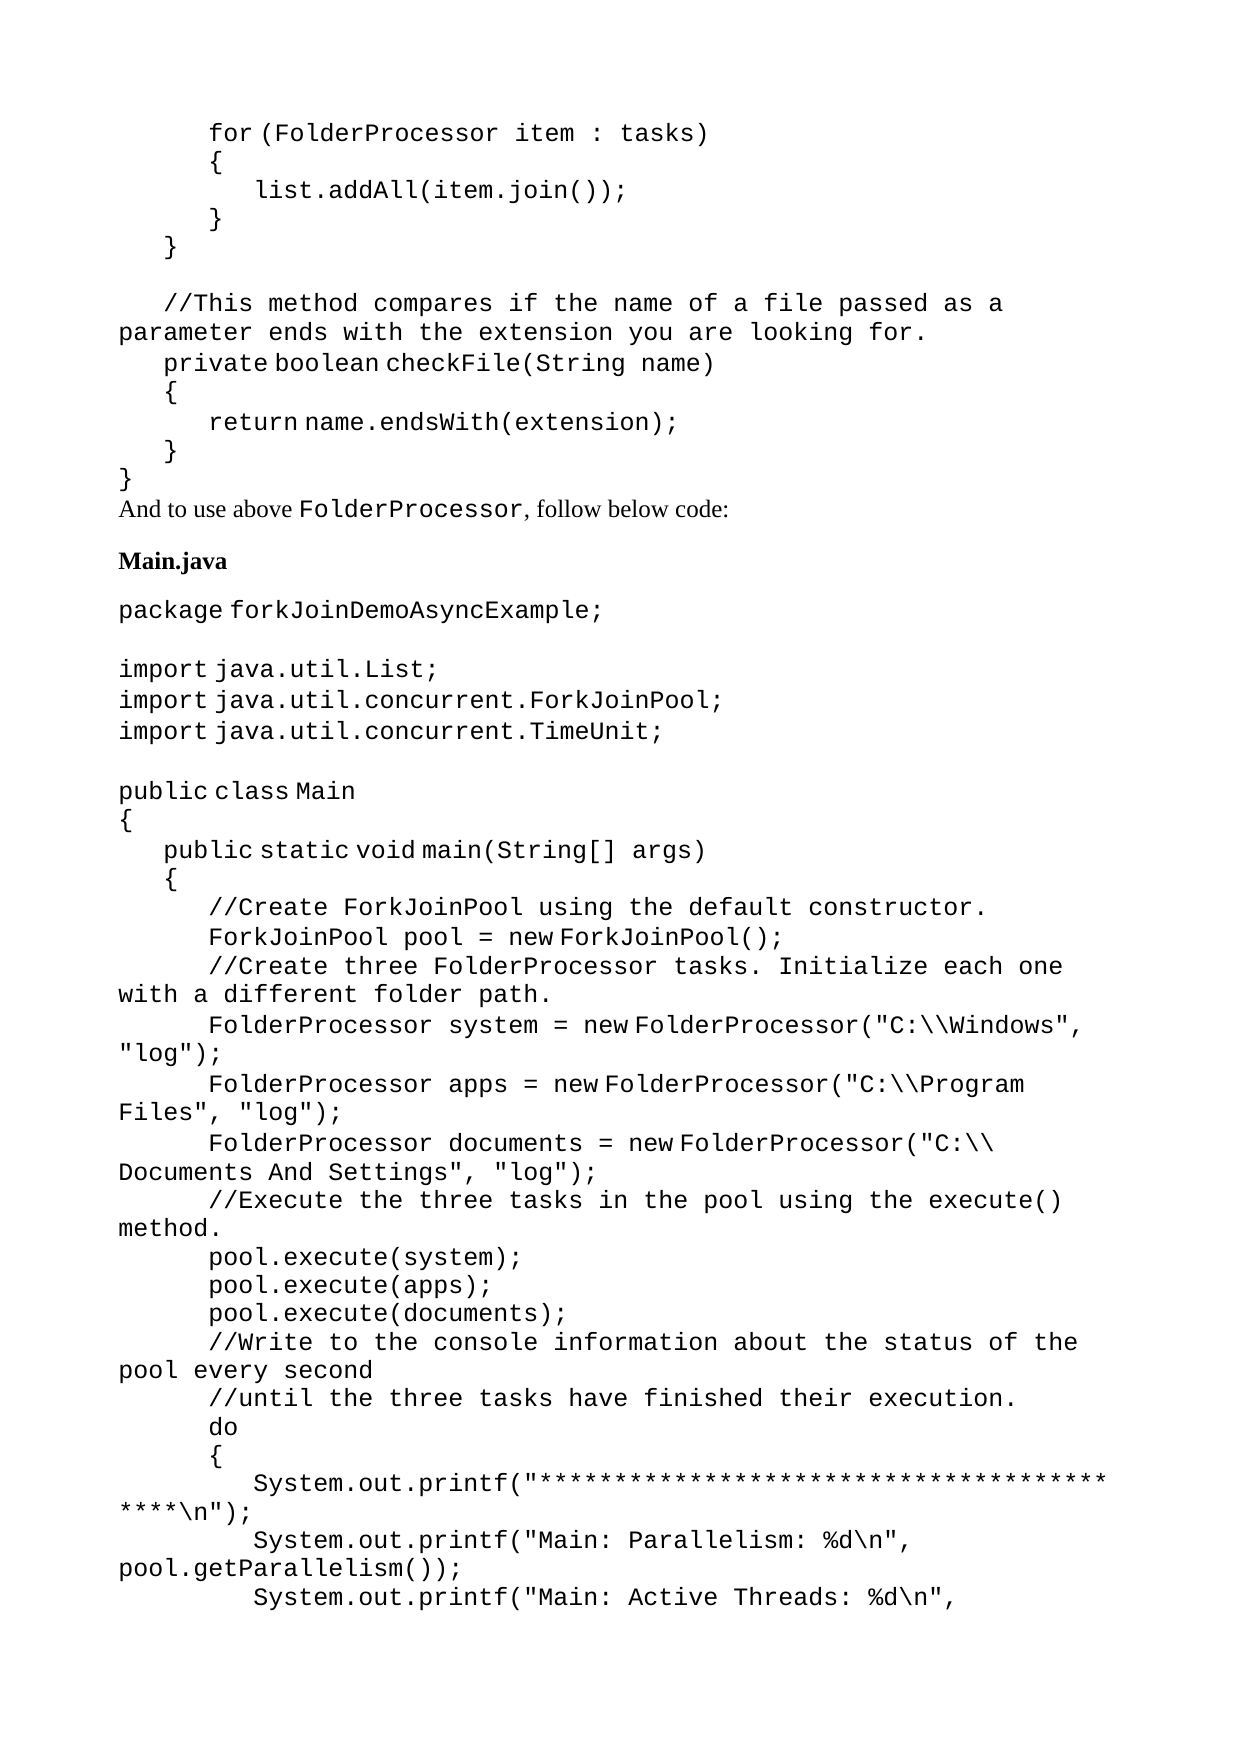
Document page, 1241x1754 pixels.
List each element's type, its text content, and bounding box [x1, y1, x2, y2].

table_header for (FolderProcessor item : tasks) { list.addAll(item.join()); } } //This method compares if the name of a file passed as a parameter ends with the extension you are looking for. private boolean checkFile(String name) { return name.endsWith(extension); } } [118, 118, 1122, 494]
text And to use above FolderProcessor, follow below code: [118, 494, 1122, 525]
table_header package forkJoinDemoAsyncExample; import java.util.List; import java.util.concurrent.ForkJoinPool; import java.util.concurrent.TimeUnit; public class Main { public static void main(String[] args) { //Create ForkJoinPool using the default constructor. ForkJoinPool pool = new ForkJoinPool(); //Create three FolderProcessor tasks. Initialize each one with a different folder path. FolderProcessor system = new FolderProcessor("C:\\Windows", "log"); FolderProcessor apps = new FolderProcessor("C:\\Program Files", "log"); FolderProcessor documents = new FolderProcessor("C:\\Documents And Settings", "log"); //Execute the three tasks in the pool using the execute() method. pool.execute(system); pool.execute(apps); pool.execute(documents); //Write to the console information about the status of the pool every second //until the three tasks have finished their execution. do { System.out.printf("******************************************\n"); System.out.printf("Main: Parallelism: %d\n", pool.getParallelism()); System.out.printf("Main: Active Threads: %d\n", [118, 595, 1122, 1612]
text Main.java [118, 546, 1122, 575]
